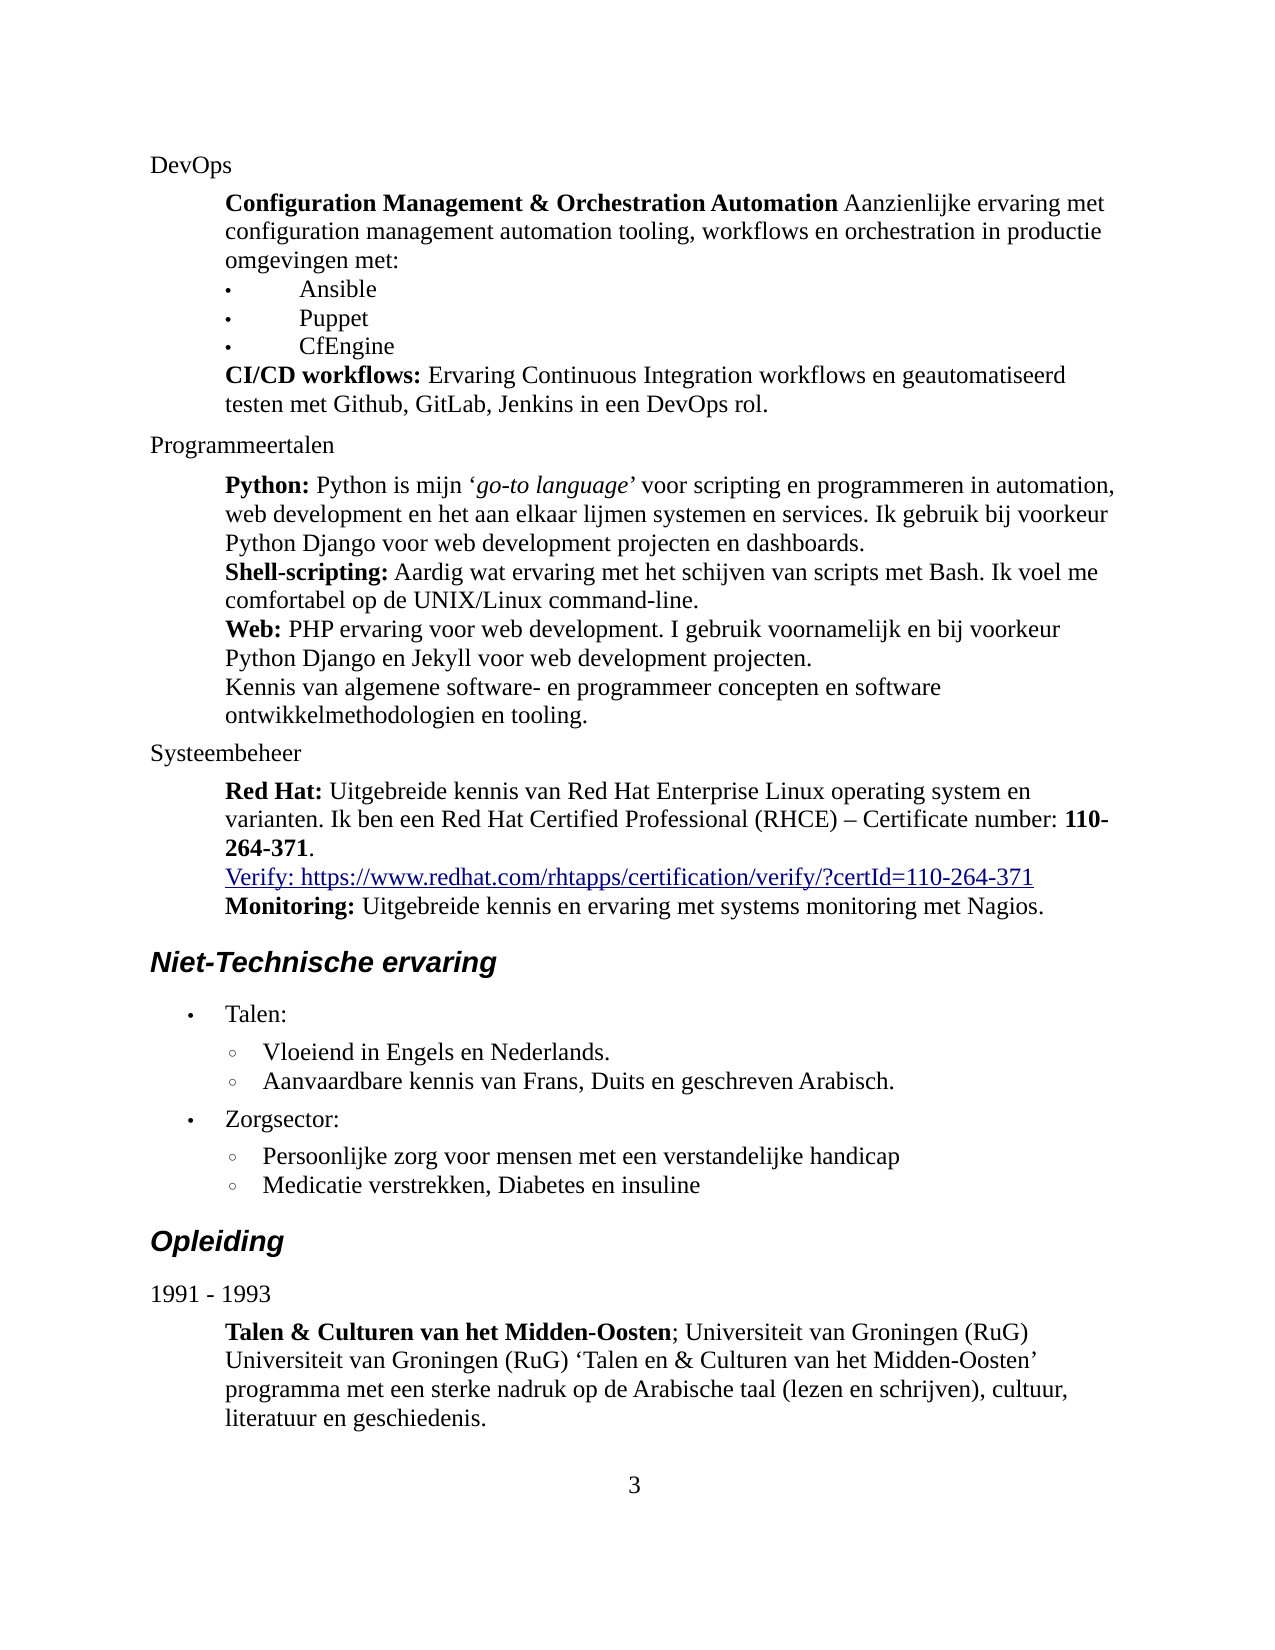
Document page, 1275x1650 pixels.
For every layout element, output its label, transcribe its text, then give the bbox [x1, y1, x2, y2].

text Systeembeheer [150, 738, 1125, 767]
list Aanvaardbare kennis van Frans, Duits en geschreven Arabisch. [225, 1066, 1125, 1095]
text Monitoring: Uitgebreide kennis en ervaring met systems monitoring met Nagios. [225, 891, 1125, 919]
text CI/CD workflows: Ervaring Continuous Integration workflows en geautomatiseerd testen met Github, GitLab, Jenkins in een DevOps rol. [225, 360, 1125, 418]
subtitle Opleiding [150, 1224, 1125, 1257]
text Shell-scripting: Aardig wat ervaring met het schijven van scripts met Bash. Ik voel me comfortabel op de UNIX/Linux command-line. [225, 557, 1125, 614]
list Zorgsector: [187, 1104, 1125, 1132]
text Configuration Management & Orchestration Automation Aanzienlijke ervaring met configuration management automation tooling, workflows en orchestration in productie omgevingen met: [225, 188, 1125, 274]
list Puppet [225, 303, 1125, 331]
text DevOps [150, 150, 1125, 179]
list Talen: [187, 999, 1125, 1028]
subtitle Niet-Technische ervaring [150, 944, 1125, 978]
list Ansible [225, 274, 1125, 303]
text Talen & Culturen van het Midden-Oosten; Universiteit van Groningen (RuG) [225, 1317, 1125, 1345]
text Kennis van algemene software- en programmeer concepten en software ontwikkelmethodologien en tooling. [225, 672, 1125, 729]
text Red Hat: Uitgebreide kennis van Red Hat Enterprise Linux operating system en varianten. Ik ben een Red Hat Certified Professional (RHCE) – Certificate number: 110-264-371. [225, 776, 1125, 862]
list Medicatie verstrekken, Diabetes en insuline [225, 1170, 1125, 1199]
text 1991 - 1993 [150, 1279, 1125, 1308]
list CfEngine [225, 331, 1125, 360]
list Persoonlijke zorg voor mensen met een verstandelijke handicap [225, 1141, 1125, 1170]
text Python: Python is mijn ‘go-to language’ voor scripting en programmeren in automation, web development en het aan elkaar lijmen systemen en services. Ik gebruik bij voorkeur Python Django voor web development projecten en dashboards. [225, 470, 1125, 557]
text Verify: https://www.redhat.com/rhtapps/certification/verify/?certId=110-264-371 [225, 862, 1125, 891]
text Web: PHP ervaring voor web development. I gebruik voornamelijk en bij voorkeur Python Django en Jekyll voor web development projecten. [225, 614, 1125, 672]
text Programmeertalen [150, 430, 1125, 458]
list Vloeiend in Engels en Nederlands. [225, 1037, 1125, 1066]
text Universiteit van Groningen (RuG) ‘Talen en & Culturen van het Midden-Oosten’ programma met een sterke nadruk op de Arabische taal (lezen en schrijven), cultuur, literatuur en geschiedenis. [225, 1345, 1125, 1432]
